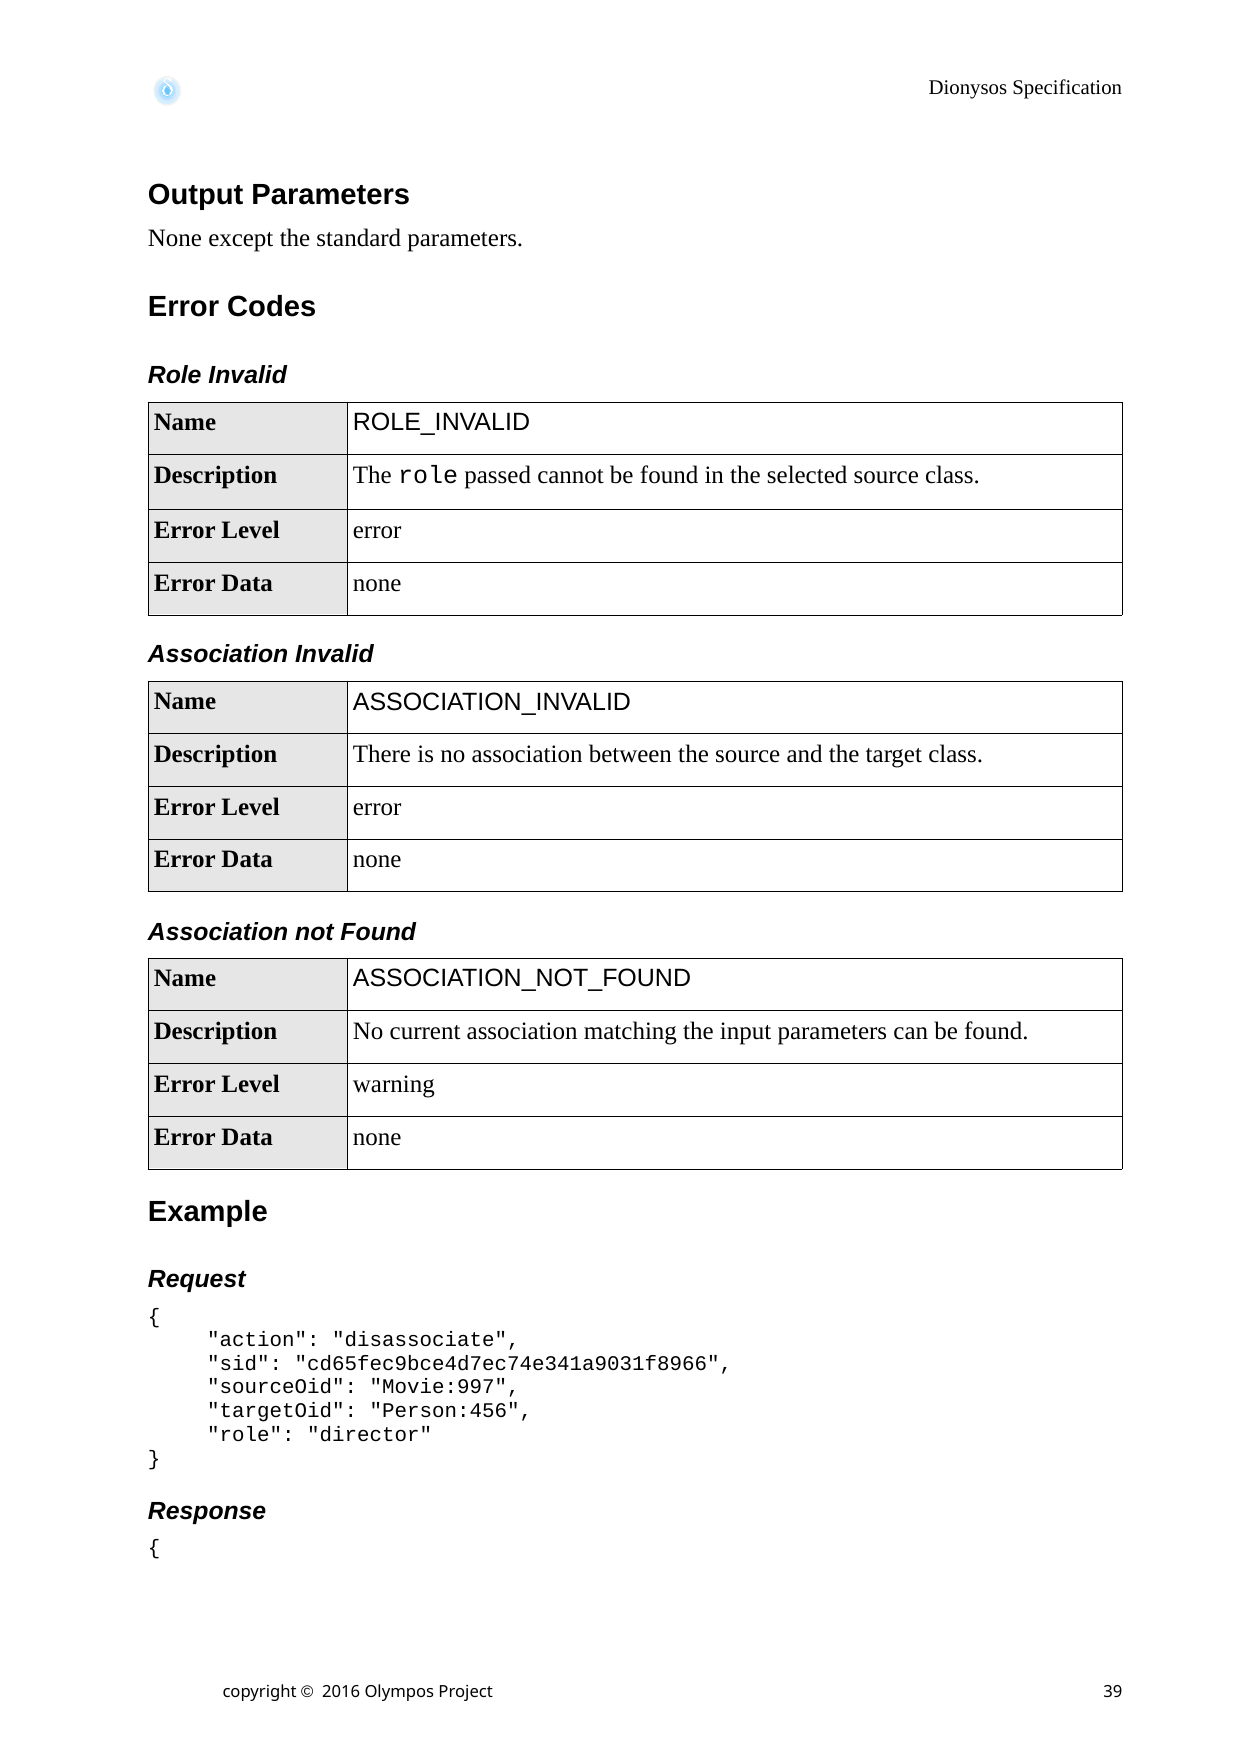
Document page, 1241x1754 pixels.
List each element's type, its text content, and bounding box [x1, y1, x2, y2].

table_cell Error Data [149, 840, 347, 891]
text { [148, 1537, 1122, 1561]
text Error Codes [148, 289, 1122, 323]
text Output Parameters [148, 177, 1122, 211]
table_cell none [348, 840, 1122, 891]
table_cell Error Level [149, 1064, 347, 1116]
text "targetOid": "Person:456", [148, 1400, 1122, 1424]
table_cell Description [149, 734, 347, 786]
text Example [148, 1193, 1122, 1227]
picture [152, 75, 184, 106]
table_cell none [348, 563, 1122, 614]
table_cell none [348, 1117, 1122, 1168]
table_header Name [149, 959, 347, 1010]
table_cell Error Data [149, 563, 347, 614]
table_cell error [348, 510, 1122, 562]
table_header Name [149, 403, 347, 454]
text None except the standard parameters. [148, 223, 1122, 252]
text } [148, 1447, 1122, 1471]
text Request [148, 1264, 1122, 1293]
text Association not Found [148, 917, 1122, 945]
table_cell No current association matching the input parameters can be found. [348, 1011, 1122, 1063]
table_cell Error Level [149, 510, 347, 562]
table_header ASSOCIATION_INVALID [348, 682, 1122, 733]
table_cell The role passed cannot be found in the selected source class. [348, 455, 1122, 509]
table_cell Description [149, 1011, 347, 1063]
text { [148, 1306, 1122, 1329]
table_header Name [149, 682, 347, 733]
table_cell Error Level [149, 787, 347, 839]
text "sid": "cd65fec9bce4d7ec74e341a9031f8966", [148, 1353, 1122, 1377]
text Response [148, 1496, 1122, 1525]
table_header ROLE_INVALID [348, 403, 1122, 454]
table_cell There is no association between the source and the target class. [348, 734, 1122, 786]
table_header ASSOCIATION_NOT_FOUND [348, 959, 1122, 1010]
table_cell error [348, 787, 1122, 839]
table_cell Error Data [149, 1117, 347, 1168]
table_cell Description [149, 455, 347, 509]
table_cell warning [348, 1064, 1122, 1116]
text Association Invalid [148, 639, 1122, 668]
text "action": "disassociate", [148, 1329, 1122, 1353]
text Role Invalid [148, 361, 1122, 389]
text "sourceOid": "Movie:997", [148, 1377, 1122, 1400]
text "role": "director" [148, 1424, 1122, 1447]
